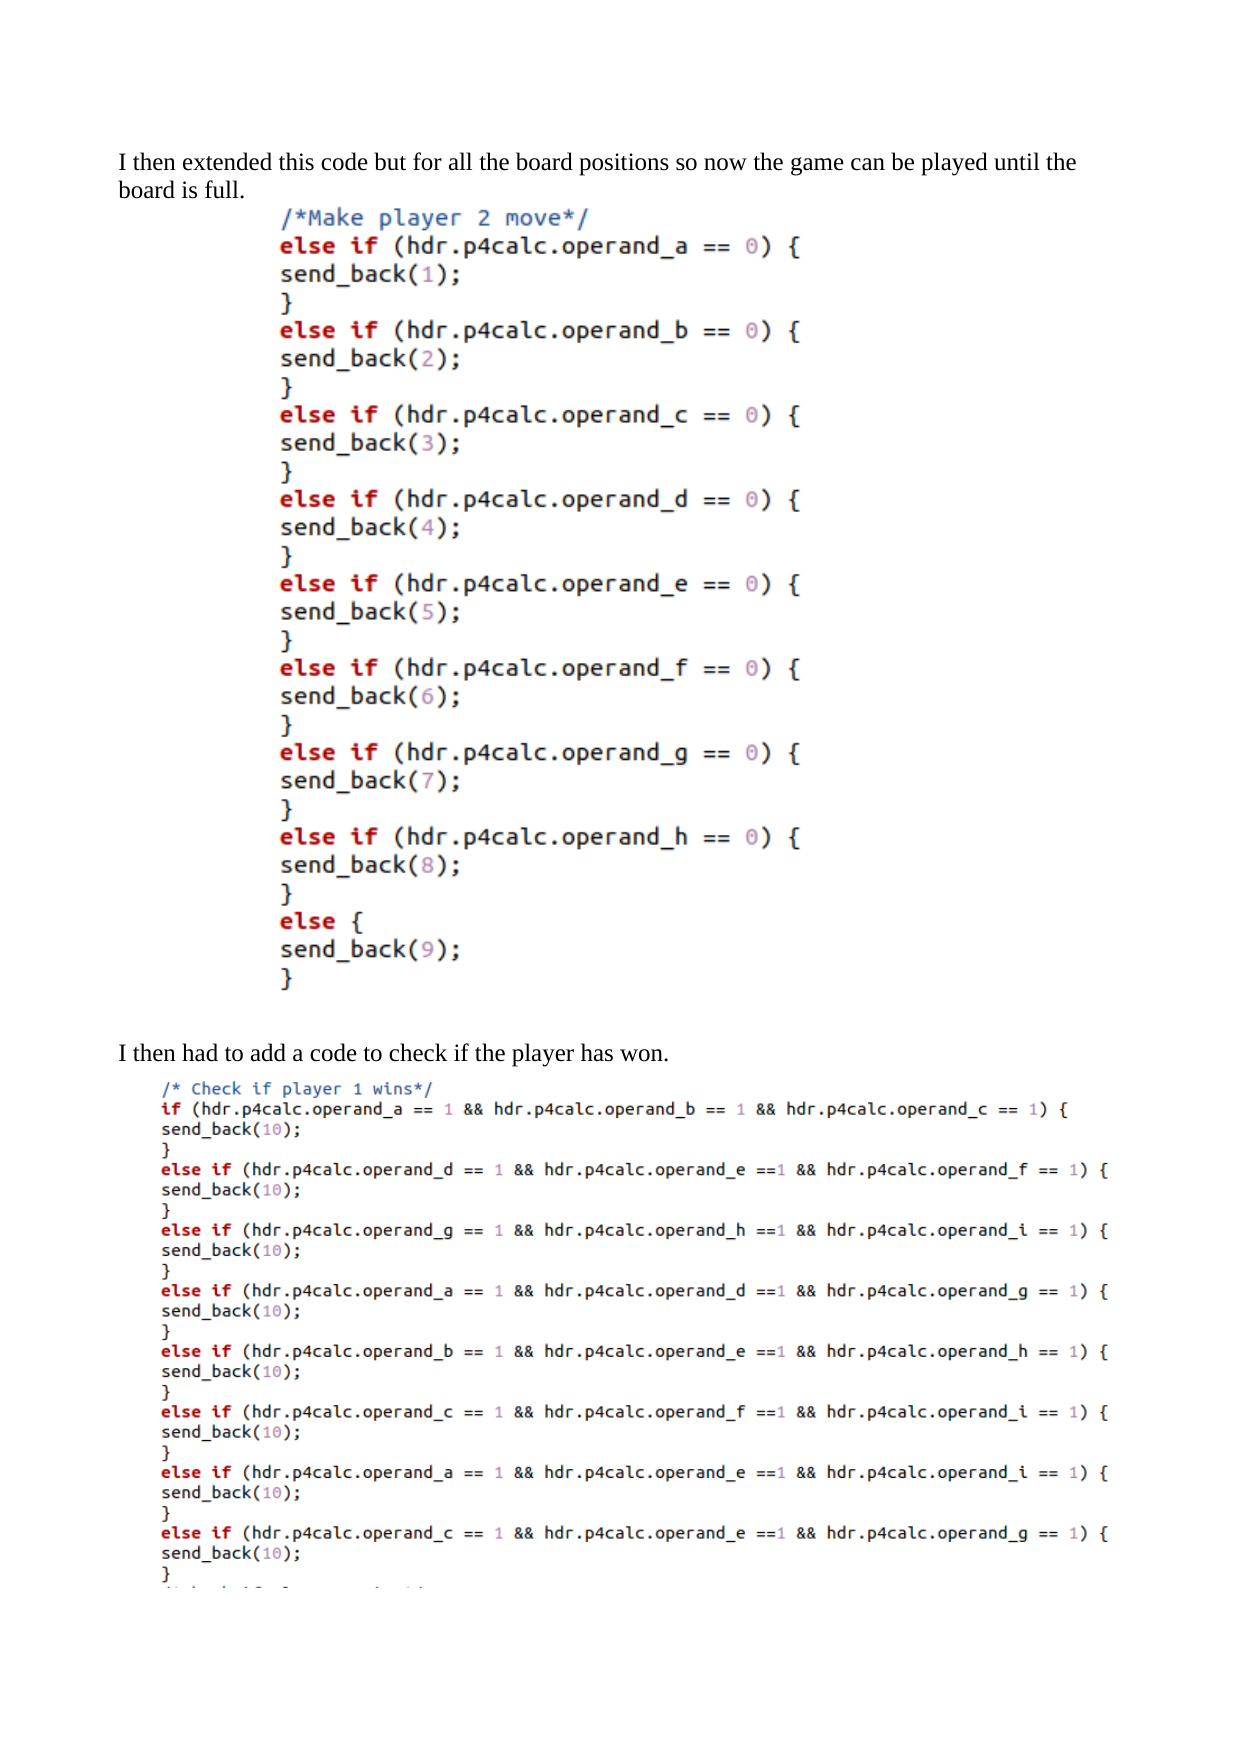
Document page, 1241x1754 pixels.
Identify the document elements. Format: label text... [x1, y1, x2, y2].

picture [151, 1081, 1155, 1588]
picture [267, 204, 974, 995]
text I then extended this code but for all the board positions so now the game can be played until the board is full. [118, 147, 1122, 204]
text I then had to add a code to check if the player has won. [118, 1038, 1122, 1067]
